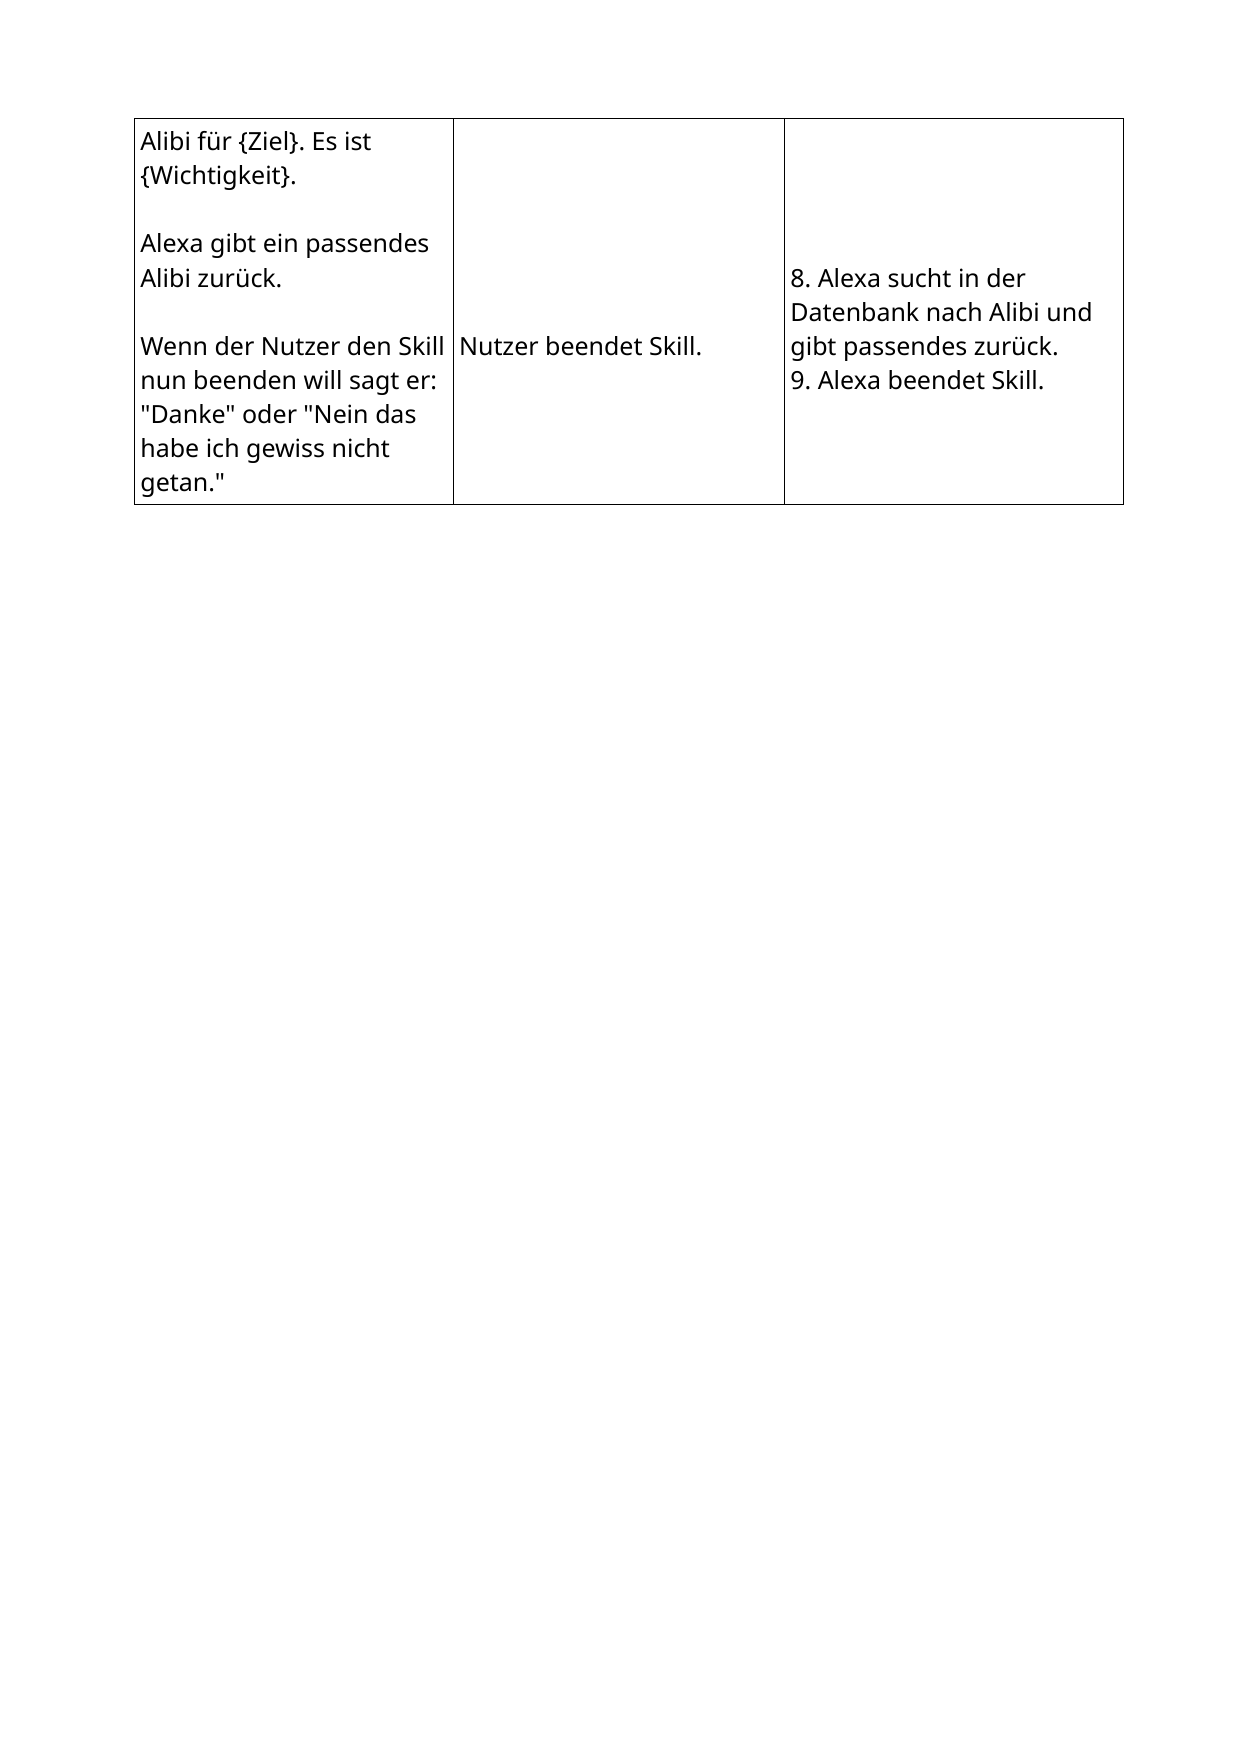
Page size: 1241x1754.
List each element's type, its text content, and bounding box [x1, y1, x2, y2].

table_cell Nutzer beendet Skill. [454, 119, 784, 504]
table_cell Alibi für {Ziel}. Es ist {Wichtigkeit}. Alexa gibt ein passendes Alibi zurück. Wenn der Nutzer den Skill nun beenden will sagt er: "Danke" oder "Nein das habe ich gewiss nicht getan." [135, 119, 453, 504]
table_cell 8. Alexa sucht in der Datenbank nach Alibi und gibt passendes zurück. 9. Alexa beendet Skill. [785, 119, 1123, 504]
